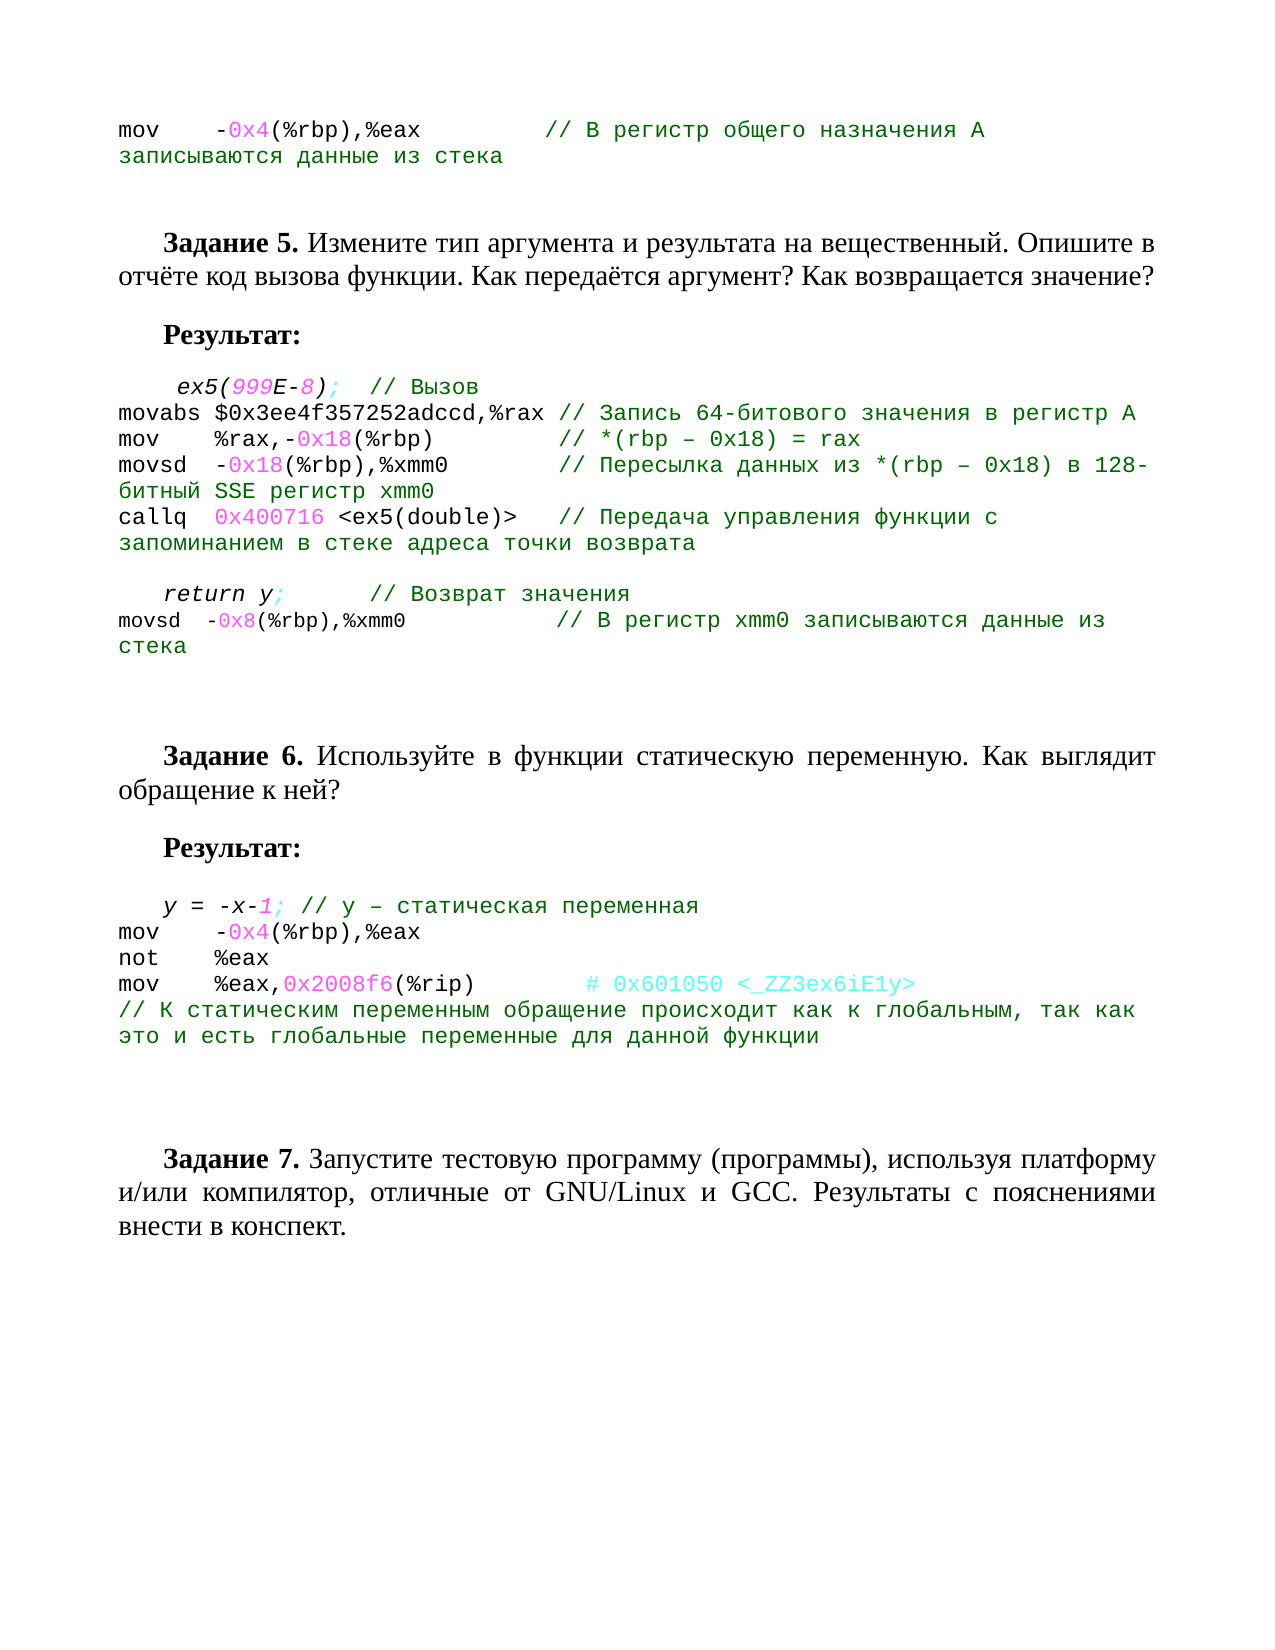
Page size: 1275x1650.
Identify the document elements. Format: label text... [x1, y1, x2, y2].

text Результат: [118, 831, 1157, 864]
text movsd -0x18(%rbp),%xmm0 // Пересылка данных из *(rbp – 0x18) в 128-битный SSE регистр xmm0 [118, 453, 1157, 505]
text mov -0x4(%rbp),%eax // В регистр общего назначения A записываются данные из стека [118, 118, 1157, 170]
text Задание 5. Измените тип аргумента и результата на вещественный. Опишите в отчёте код вызова функции. Как передаётся аргумент? Как возвращается значение? [118, 225, 1157, 292]
text Результат: [118, 317, 1157, 350]
text return y; // Возврат значения [118, 583, 1157, 609]
text mov -0x4(%rbp),%eax [118, 920, 1157, 946]
text mov %rax,-0x18(%rbp) // *(rbp – 0x18) = rax [118, 427, 1157, 453]
text movabs $0x3ee4f357252adccd,%rax // Запись 64-битового значения в регистр A [118, 401, 1157, 427]
text y = -x-1; // y – статическая переменная [118, 889, 1157, 920]
text movsd -0x8(%rbp),%xmm0 // В регистр xmm0 записываются данные из стека [118, 609, 1157, 661]
text Задание 7. Запустите тестовую программу (программы), используя платформу и/или компилятор, отличные от GNU/Linux и GCC. Результаты с пояснениями внести в конспект. [118, 1141, 1157, 1241]
text ex5(999E-8); // Вызов [118, 375, 1157, 401]
text callq 0x400716 <ex5(double)> // Передача управления функции с запоминанием в стеке адреса точки возврата [118, 505, 1157, 557]
text mov %eax,0x2008f6(%rip) # 0x601050 <_ZZ3ex6iE1y> [118, 972, 1157, 998]
text not %eax [118, 946, 1157, 972]
text // К статическим переменным обращение происходит как к глобальным, так как это и есть глобальные переменные для данной функции [118, 998, 1157, 1050]
text Задание 6. Используйте в функции статическую переменную. Как выглядит обращение к ней? [118, 738, 1157, 806]
